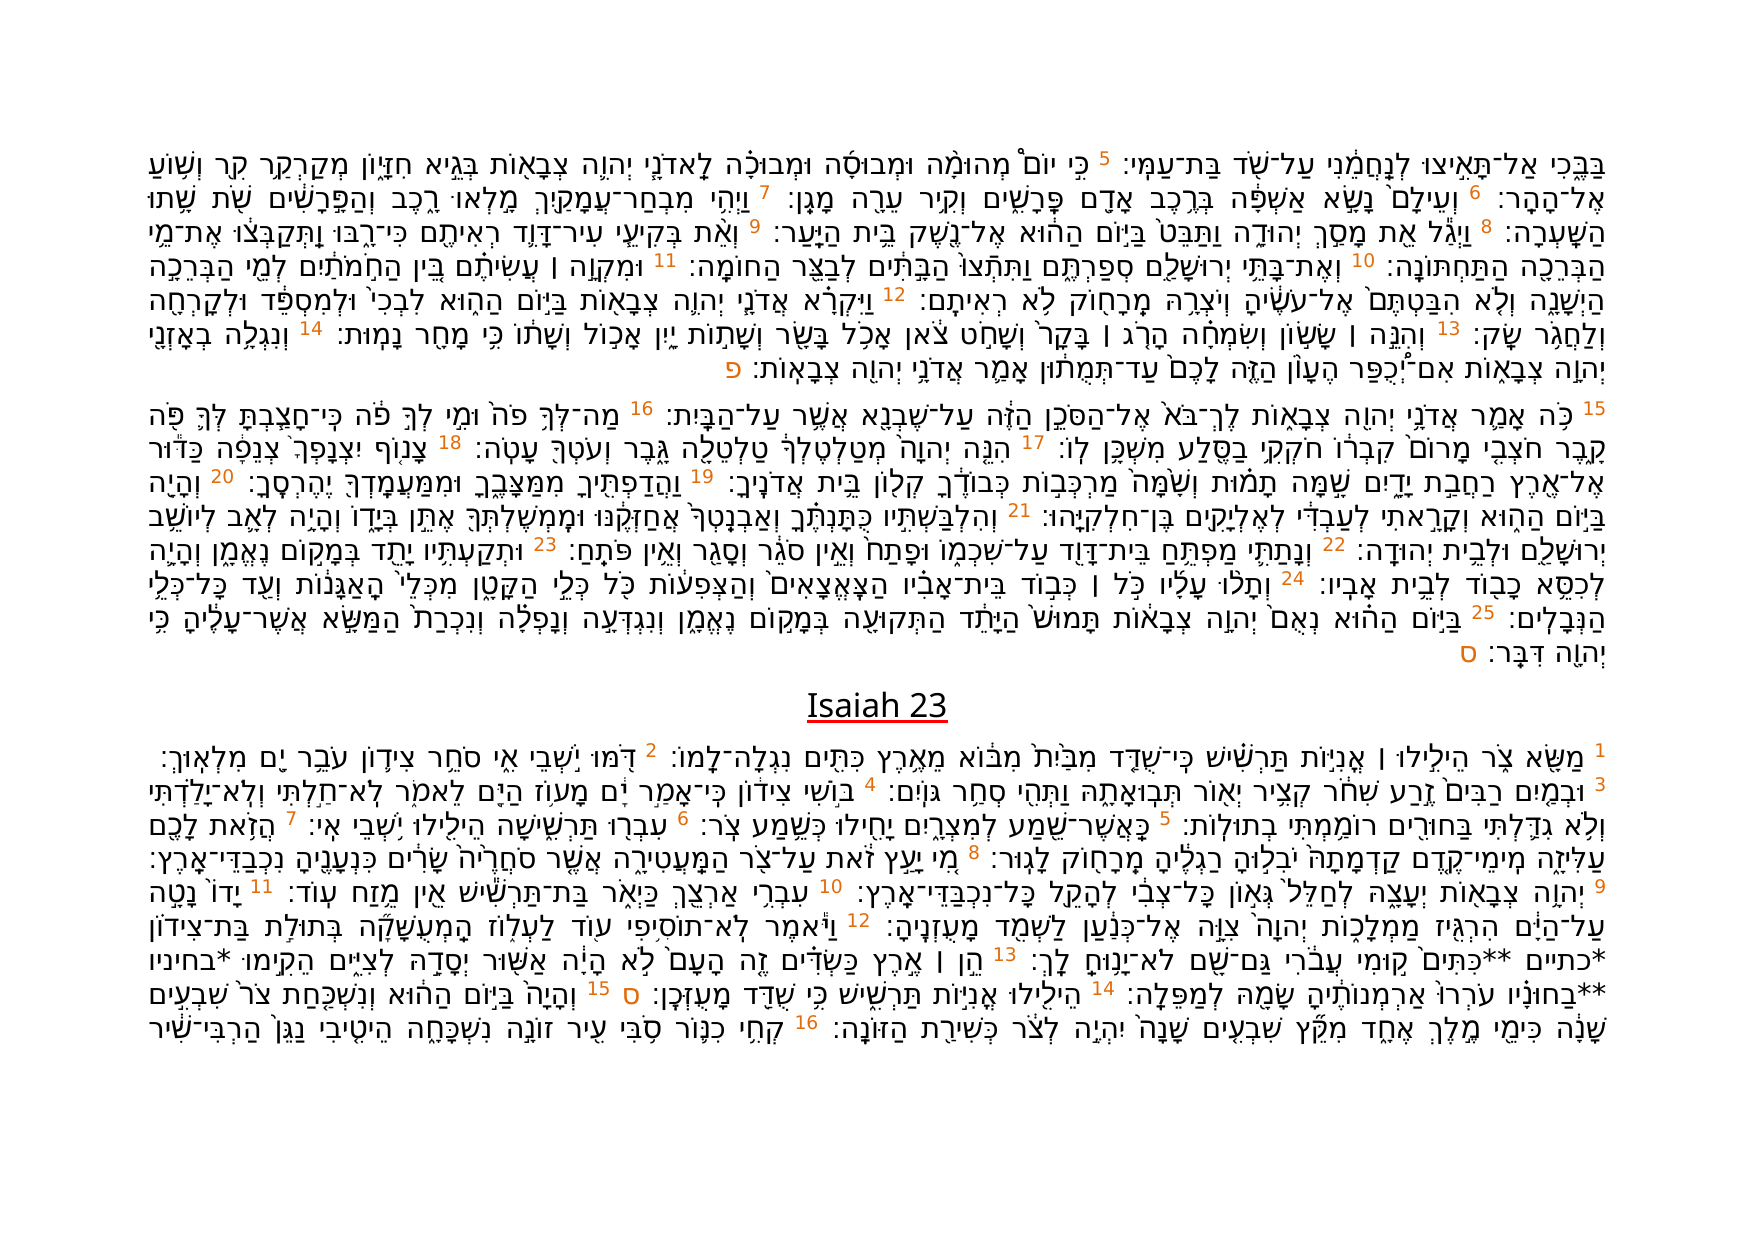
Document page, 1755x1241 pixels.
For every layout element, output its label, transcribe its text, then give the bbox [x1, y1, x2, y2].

text Isaiah 23 [148, 682, 1606, 727]
text 1 מַשָּׂ֖א צֹ֑ר הֵילִ֣ילוּ ׀ אֳנִיּ֣וֹת תַּרְשִׁ֗ישׁ כִּֽי־שֻׁדַּ֤ד מִבַּ֙יִת֙ מִבּ֔וֹא מֵאֶ֥רֶץ כִּתִּ֖ים נִגְלָה־לָֽמוֹ׃ ‬‬‬‬‬2 דֹּ֖מּוּ יֹ֣שְׁבֵי אִ֑י סֹחֵ֥ר צִיד֛וֹן עֹבֵ֥ר יָ֖ם מִלְאֽוּךְ׃ ‬‬‬3 וּבְמַ֤יִם רַבִּים֙ זֶ֣רַע שִׁחֹ֔ר קְצִ֥יר יְא֖וֹר תְּבֽוּאָתָ֑הּ וַתְּהִ֖י סְחַ֥ר גּוֹיִֽם׃ ‬‬‬4 בּ֣וֹשִׁי צִיד֔וֹן כִּֽי־אָמַ֣ר יָ֔ם מָע֥וֹז הַיָּ֖ם לֵאמֹ֑ר לֹֽא־חַ֣לְתִּי וְלֹֽא־יָלַ֗דְתִּי וְלֹ֥א גִדַּ֛לְתִּי בַּחוּרִ֖ים רוֹמַ֥מְתִּי בְתוּלֽוֹת׃ ‬‬‬5 כַּֽאֲשֶׁר־שֵׁ֖מַע לְמִצְרָ֑יִם יָחִ֖ילוּ כְּשֵׁ֥מַע צֹֽר׃ ‬‬‬6 עִבְר֖וּ תַּרְשִׁ֑ישָׁה הֵילִ֖ילוּ יֹ֥שְׁבֵי אִֽי׃ ‬‬‬7 הֲזֹ֥את לָכֶ֖ם עַלִּיזָ֑ה מִֽימֵי־קֶ֤דֶם קַדְמָתָהּ֙ יֹבִל֣וּהָ רַגְלֶ֔יהָ מֵֽרָח֖וֹק לָגֽוּר׃ ‬‬‬8 מִ֚י יָעַ֣ץ זֹ֔את עַל־צֹ֖ר הַמַּֽעֲטִירָ֑ה אֲשֶׁ֤ר סֹחֲרֶ֙יה֙ שָׂרִ֔ים כִּנְעָנֶ֖יהָ נִכְבַדֵּי־אָֽרֶץ׃ ‬‬‬9 יְהוָ֥ה צְבָא֖וֹת יְעָצָ֑הּ לְחַלֵּל֙ גְּא֣וֹן כָּל־צְבִ֔י לְהָקֵ֖ל כָּל־נִכְבַּדֵּי־אָֽרֶץ׃ ‬‬‬10 עִבְרִ֥י אַרְצֵ֖ךְ כַּיְאֹ֑ר בַּת־תַּרְשִׁ֕ישׁ אֵ֖ין מֵ֥זַח עֽוֹד׃ ‬‬‬11 יָדוֹ֙ נָטָ֣ה עַל־הַיָּ֔ם הִרְגִּ֖יז מַמְלָכ֑וֹת יְהוָה֙ צִוָּ֣ה אֶל־כְּנַ֔עַן לַשְׁמִ֖ד מָעֻזְנֶֽיהָ׃ ‬‬‬12 וַיֹּ֕אמֶר לֹֽא־תוֹסִ֥יפִי ע֖וֹד לַעְל֑וֹז הַֽמְעֻשָּׁקָ֞ה בְּתוּלַ֣ת בַּת־צִיד֗וֹן *כתיים **כִּתִּים֙ ק֣וּמִי עֲבֹ֔רִי גַּם־שָׁ֖ם לֹא־יָנ֥וּחַֽ לָֽךְ׃ ‬‬‬13 הֵ֣ן ׀ אֶ֣רֶץ כַּשְׂדִּ֗ים זֶ֤ה הָעָם֙ לֹ֣א הָיָ֔ה אַשּׁ֖וּר יְסָדָ֣הּ לְצִיִּ֑ים הֵקִ֣ימוּ *בחיניו **בַחוּנָ֗יו עֹרְרוּ֙ אַרְמְנוֹתֶ֔יהָ שָׂמָ֖הּ לְמַפֵּלָֽה׃ ‬‬‬14 הֵילִ֖ילוּ אֳנִיּ֣וֹת תַּרְשִׁ֑ישׁ כִּ֥י שֻׁדַּ֖ד מָעֻזְּכֶֽן׃ ס ‬‬‬15 וְהָיָה֙ בַּיּ֣וֹם הַה֔וּא וְנִשְׁכַּ֤חַת צֹר֙ שִׁבְעִ֣ים שָׁנָ֔ה כִּימֵ֖י מֶ֣לֶךְ אֶחָ֑ד מִקֵּ֞ץ שִׁבְעִ֤ים שָׁנָה֙ יִהְיֶ֣ה לְצֹ֔ר כְּשִׁירַ֖ת הַזּוֹנָֽה׃ ‬‬‬16 קְחִ֥י כִנּ֛וֹר סֹ֥בִּי עִ֖יר זוֹנָ֣ה נִשְׁכָּחָ֑ה הֵיטִ֤יבִי נַגֵּן֙ הַרְבִּי־שִׁ֔יר לְמַ֖עַן תִּזָּכֵֽרִי׃ ‬‬‬17 וְהָיָ֞ה מִקֵּ֣ץ ׀ שִׁבְעִ֣ים שָׁנָ֗ה יִפְקֹ֤ד יְהוָה֙ אֶת־צֹ֔ר וְשָׁבָ֖ה לְאֶתְנַנָּ֑ה וְזָֽנְתָ֛ה אֶת־כָּל־מַמְלְכ֥וֹת הָאָ֖רֶץ עַל־פְּנֵ֥י הָאֲדָמָֽה׃ ‬‬‬18 וְהָיָ֨ה סַחְרָ֜הּ וְאֶתְנַנָּ֗הּ קֹ֚דֶשׁ לַֽיהוָ֔ה לֹ֥א יֵֽאָצֵ֖ר וְלֹ֣א יֵֽחָסֵ֑ן כִּ֣י לַיֹּשְׁבִ֞ים לִפְנֵ֤י יְהוָה֙ יִֽהְיֶ֣ה סַחְרָ֔הּ לֶאֱכֹ֥ל לְשָׂבְעָ֖ה וְלִמְכַסֶּ֥ה עָתִֽיק׃ פ ‬‬‬‬‬‬‬‬‬‬‬‬‬‬‬‬‬‬‬‬ [148, 740, 1606, 1046]
text 1 מַשָּׂ֖א גֵּ֣יא חִזָּי֑וֹן מַה־לָּ֣ךְ אֵפ֔וֹא כִּֽי־עָלִ֥ית כֻּלָּ֖ךְ לַגַּגּֽוֹת׃ 2 תְּשֻׁא֣וֹת ׀ מְלֵאָ֗ה עִ֚יר הֽוֹמִיָּ֔ה קִרְיָ֖ה עַלִּיזָ֑ה חֲלָלַ֙יִךְ֙ לֹ֣א חַלְלֵי־חֶ֔רֶב וְלֹ֖א מֵתֵ֥י מִלְחָמָֽה׃ ‬‬‬3 כָּל־קְצִינַ֥יִךְ נָֽדְדוּ־יַ֖חַד מִקֶּ֣שֶׁת אֻסָּ֑רוּ כָּל־נִמְצָאַ֙יִךְ֙ אֻסְּר֣וּ יַחְדָּ֔ו מֵרָח֖וֹק בָּרָֽחוּ׃ ‬‬‬4 עַל־כֵּ֥ן אָמַ֛רְתִּי שְׁע֥וּ מִנִּ֖י אֲמָרֵ֣ר בַּבֶּ֑כִי אַל־תָּאִ֣יצוּ לְנַֽחֲמֵ֔נִי עַל־שֹׁ֖ד בַּת־עַמִּֽי׃ ‬‬‬5 כִּ֣י יוֹם֩ מְהוּמָ֨ה וּמְבוּסָ֜ה וּמְבוּכָ֗ה לַֽאדֹנָ֧י יְהוִ֛ה צְבָא֖וֹת בְּגֵ֣יא חִזָּי֑וֹן מְקַרְקַ֥ר קִ֖ר וְשׁ֥וֹעַ אֶל־הָהָֽר׃ ‬‬‬6 וְעֵילָם֙ נָשָׂ֣א אַשְׁפָּ֔ה בְּרֶ֥כֶב אָדָ֖ם פָּֽרָשִׁ֑ים וְקִ֥יר עֵרָ֖ה מָגֵֽן׃ ‬‬‬7 וַיְהִ֥י מִבְחַר־עֲמָקַ֖יִךְ מָ֣לְאוּ רָ֑כֶב וְהַפָּ֣רָשִׁ֔ים שֹׁ֖ת שָׁ֥תוּ הַשָּֽׁעְרָה׃ ‬‬‬8 וַיְגַ֕ל אֵ֖ת מָסַ֣ךְ יְהוּדָ֑ה וַתַּבֵּט֙ בַּיּ֣וֹם הַה֔וּא אֶל־נֶ֖שֶׁק בֵּ֥ית הַיָּֽעַר׃ ‬‬‬9 וְאֵ֨ת בְּקִיעֵ֧י עִיר־דָּוִ֛ד רְאִיתֶ֖ם כִּי־רָ֑בּוּ וַֽתְּקַבְּצ֔וּ אֶת־מֵ֥י הַבְּרֵכָ֖ה הַתַּחְתּוֹנָֽה׃ ‬‬‬10 וְאֶת־בָּתֵּ֥י יְרוּשָׁלַ֖͏ִם סְפַרְתֶּ֑ם וַתִּתְֿצוּ֙ הַבָּ֣תִּ֔ים לְבַצֵּ֖ר הַחוֹמָֽה׃ ‬‬‬11 וּמִקְוָ֣ה ׀ עֲשִׂיתֶ֗ם בֵּ֚ין הַחֹ֣מֹתַ֔יִם לְמֵ֖י הַבְּרֵכָ֣ה הַיְשָׁנָ֑ה וְלֹ֤א הִבַּטְתֶּם֙ אֶל־עֹשֶׂ֔יהָ וְיֹצְרָ֥הּ מֵֽרָח֖וֹק לֹ֥א רְאִיתֶֽם׃ ‬‬‬12 וַיִּקְרָ֗א אֲדֹנָ֧י יְהוִ֛ה צְבָא֖וֹת בַּיּ֣וֹם הַה֑וּא לִבְכִי֙ וּלְמִסְפֵּ֔ד וּלְקָרְחָ֖ה וְלַחֲגֹ֥ר שָֽׂק׃ ‬‬‬13 וְהִנֵּ֣ה ׀ שָׂשׂ֣וֹן וְשִׂמְחָ֗ה הָרֹ֤ג ׀ בָּקָר֙ וְשָׁחֹ֣ט צֹ֔אן אָכֹ֥ל בָּשָׂ֖ר וְשָׁת֣וֹת יָ֑יִן אָכ֣וֹל וְשָׁת֔וֹ כִּ֥י מָחָ֖ר נָמֽוּת׃ ‬‬‬14 וְנִגְלָ֥ה בְאָזְנָ֖י יְהוָ֣ה צְבָא֑וֹת אִם־יְ֠כֻפַּר הֶעָוֺ֨ן הַזֶּ֤ה לָכֶם֙ עַד־תְּמֻת֔וּן אָמַ֛ר אֲדֹנָ֥י יְהוִ֖ה צְבָאֽוֹת׃ פ ‬‬‬‬‬‬‬‬‬‬‬‬‬‬‬‬ [148, 148, 1606, 385]
text 15 כֹּ֥ה אָמַ֛ר אֲדֹנָ֥י יְהוִ֖ה צְבָא֑וֹת לֶךְ־בֹּא֙ אֶל־הַסֹּכֵ֣ן הַזֶּ֔ה עַל־שֶׁבְנָ֖א אֲשֶׁ֥ר עַל־הַבָּֽיִת׃ ‬‬‬16 מַה־לְּךָ֥ פֹה֙ וּמִ֣י לְךָ֣ פֹ֔ה כִּֽי־חָצַ֧בְתָּ לְּךָ֛ פֹּ֖ה קָ֑בֶר חֹצְבִ֤י מָרוֹם֙ קִבְר֔וֹ חֹקְקִ֥י בַסֶּ֖לַע מִשְׁכָּ֥ן לֽוֹ׃ ‬‬‬17 הִנֵּ֤ה יְהוָה֙ מְטַלְטֶלְךָ֔ טַלְטֵלָ֖ה גָּ֑בֶר וְעֹטְךָ֖ עָטֹֽה׃ ‬‬‬18 צָנ֤וֹף יִצְנָפְךָ֙ צְנֵפָ֔ה כַּדּ֕וּר אֶל־אֶ֖רֶץ רַחֲבַ֣ת יָדָ֑יִם שָׁ֣מָּה תָמ֗וּת וְשָׁ֙מָּה֙ מַרְכְּב֣וֹת כְּבוֹדֶ֔ךָ קְל֖וֹן בֵּ֥ית אֲדֹנֶֽיךָ׃ ‬‬‬19 וַהֲדַפְתִּ֖יךָ מִמַּצָּבֶ֑ךָ וּמִמַּעֲמָֽדְךָ֖ יֶהֶרְסֶֽךָ׃ ‬‬‬20 וְהָיָ֖ה בַּיּ֣וֹם הַה֑וּא וְקָרָ֣אתִי לְעַבְדִּ֔י לְאֶלְיָקִ֖ים בֶּן־חִלְקִיָּֽהוּ׃ ‬‬‬21 וְהִלְבַּשְׁתִּ֣יו כֻּתָּנְתֶּ֗ךָ וְאַבְנֵֽטְךָ֙ אֲחַזְּקֶ֔נּוּ וּמֶֽמְשֶׁלְתְּךָ֖ אֶתֵּ֣ן בְּיָד֑וֹ וְהָיָ֥ה לְאָ֛ב לְיוֹשֵׁ֥ב יְרוּשָׁלַ֖͏ִם וּלְבֵ֥ית יְהוּדָֽה׃ ‬‬‬22 וְנָתַתִּ֛י מַפְתֵּ֥חַ בֵּית־דָּוִ֖ד עַל־שִׁכְמ֑וֹ וּפָתַח֙ וְאֵ֣ין סֹגֵ֔ר וְסָגַ֖ר וְאֵ֥ין פֹּתֵֽחַ׃ ‬‬‬23 וּתְקַעְתִּ֥יו יָתֵ֖ד בְּמָק֣וֹם נֶאֱמָ֑ן וְהָיָ֛ה לְכִסֵּ֥א כָב֖וֹד לְבֵ֥ית אָבִֽיו׃ ‬‬‬24 וְתָל֨וּ עָלָ֜יו כֹּ֣ל ׀ כְּב֣וֹד בֵּית־אָבִ֗יו הַצֶּֽאֱצָאִים֙ וְהַצְּפִע֔וֹת כֹּ֖ל כְּלֵ֣י הַקָּטָ֑ן מִכְּלֵי֙ הָֽאַגָּנ֔וֹת וְעַ֖ד כָּל־כְּלֵ֥י הַנְּבָלִֽים׃ ‬‬‬25 בַּיּ֣וֹם הַה֗וּא נְאֻם֙ יְהוָ֣ה צְבָא֔וֹת תָּמוּשׁ֙ הַיָּתֵ֔ד הַתְּקוּעָ֖ה בְּמָק֣וֹם נֶאֱמָ֑ן וְנִגְדְּעָ֣ה וְנָפְלָ֗ה וְנִכְרַת֙ הַמַּשָּׂ֣א אֲשֶׁר־עָלֶ֔יהָ כִּ֥י יְהוָ֖ה דִּבֵּֽר׃ ס ‬‬‬‬‬‬‬‬‬‬‬‬‬‬ [148, 398, 1606, 669]
